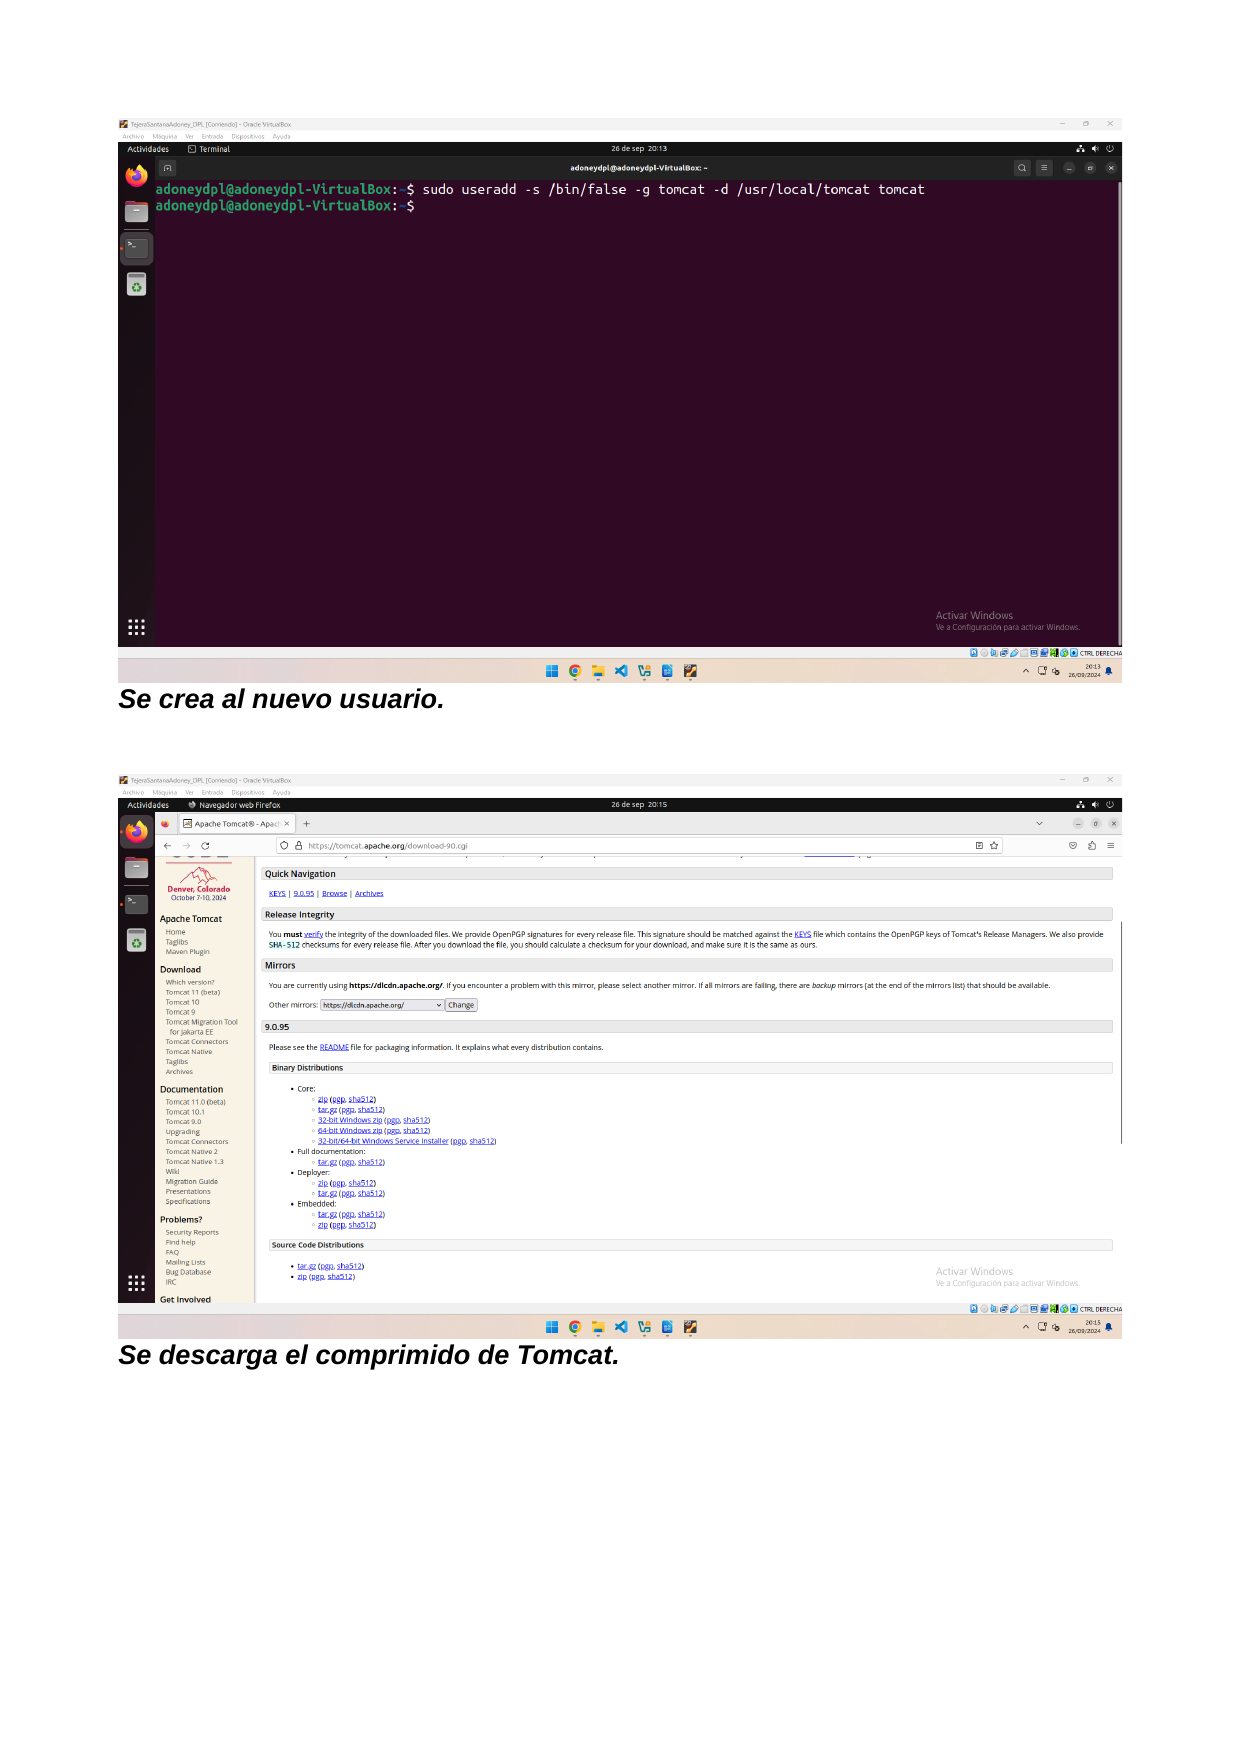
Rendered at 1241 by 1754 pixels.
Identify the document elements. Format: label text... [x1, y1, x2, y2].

picture [118, 774, 1123, 1339]
subtitle Se descarga el comprimido de Tomcat. [118, 1339, 1122, 1370]
picture [118, 118, 1123, 683]
subtitle Se crea al nuevo usuario. [118, 683, 1122, 714]
